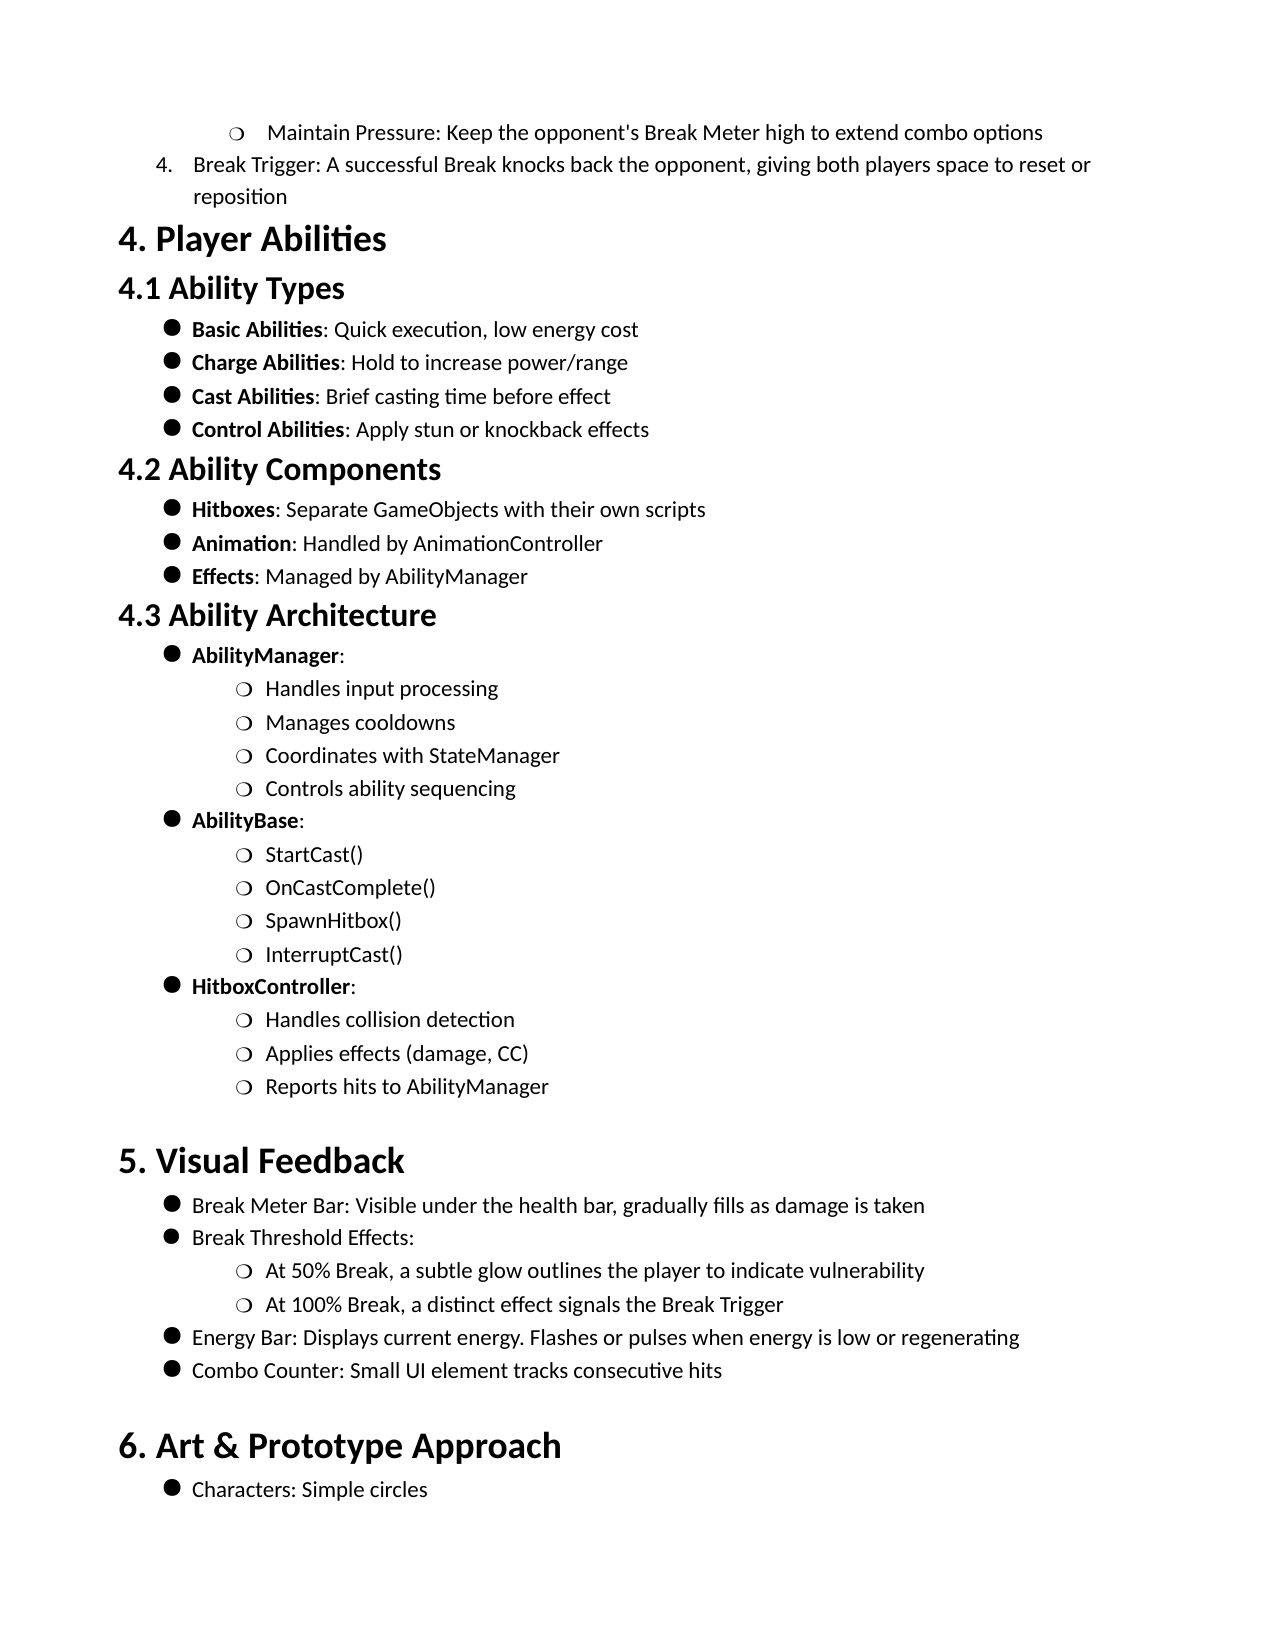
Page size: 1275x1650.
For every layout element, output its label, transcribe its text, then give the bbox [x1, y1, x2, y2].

list AbilityManager: [162, 641, 1157, 669]
list Maintain Pressure: Keep the opponent's Break Meter high to extend combo options [229, 118, 1157, 146]
list Cast Abilities: Brief casting time before effect [162, 381, 1157, 410]
text 6. Art & Prototype Approach [118, 1422, 1157, 1468]
list AbilityBase: [162, 807, 1157, 834]
text 4.1 Ability Types [118, 267, 1157, 308]
list Basic Abilities: Quick execution, low energy cost [162, 314, 1157, 343]
list OnCastComplete() [236, 872, 1157, 901]
list Energy Bar: Displays current energy. Flashes or pulses when energy is low or regenerating [162, 1322, 1157, 1351]
text 4.3 Ability Architecture [118, 594, 1157, 635]
list Control Abilities: Apply stun or knockback effects [162, 414, 1157, 443]
list At 50% Break, a subtle glow outlines the player to indicate vulnerability [236, 1256, 1157, 1284]
list Reports hits to AbilityManager [236, 1071, 1157, 1100]
text 5. Visual Feedback [118, 1137, 1157, 1183]
list Break Meter Bar: Visible under the health bar, gradually fills as damage is taken [162, 1190, 1157, 1219]
list Coordinates with StateManager [236, 740, 1157, 769]
list Characters: Simple circles [162, 1474, 1157, 1504]
list Charge Abilities: Hold to increase power/range [162, 347, 1157, 377]
list Break Trigger: A successful Break knocks back the opponent, giving both players space to reset or reposition [156, 150, 1157, 211]
list Handles input processing [236, 673, 1157, 702]
list Handles collision detection [236, 1004, 1157, 1033]
list StartCast() [236, 839, 1157, 868]
list Hitboxes: Separate GameObjects with their own scripts [162, 494, 1157, 523]
list Effects: Managed by AbilityManager [162, 561, 1157, 590]
list Controls ability sequencing [236, 773, 1157, 802]
list Combo Counter: Small UI element tracks consecutive hits [162, 1356, 1157, 1384]
list HitboxController: [162, 972, 1157, 1000]
text 4. Player Abilities [118, 215, 1157, 261]
list SpawnHitbox() [236, 905, 1157, 934]
list Break Threshold Effects: [162, 1223, 1157, 1251]
text 4.2 Ability Components [118, 447, 1157, 488]
list Applies effects (damage, CC) [236, 1038, 1157, 1067]
list Manages cooldowns [236, 707, 1157, 736]
list Animation: Handled by AnimationController [162, 528, 1157, 557]
list At 100% Break, a distinct effect signals the Break Trigger [236, 1289, 1157, 1318]
list InterruptCast() [236, 939, 1157, 968]
